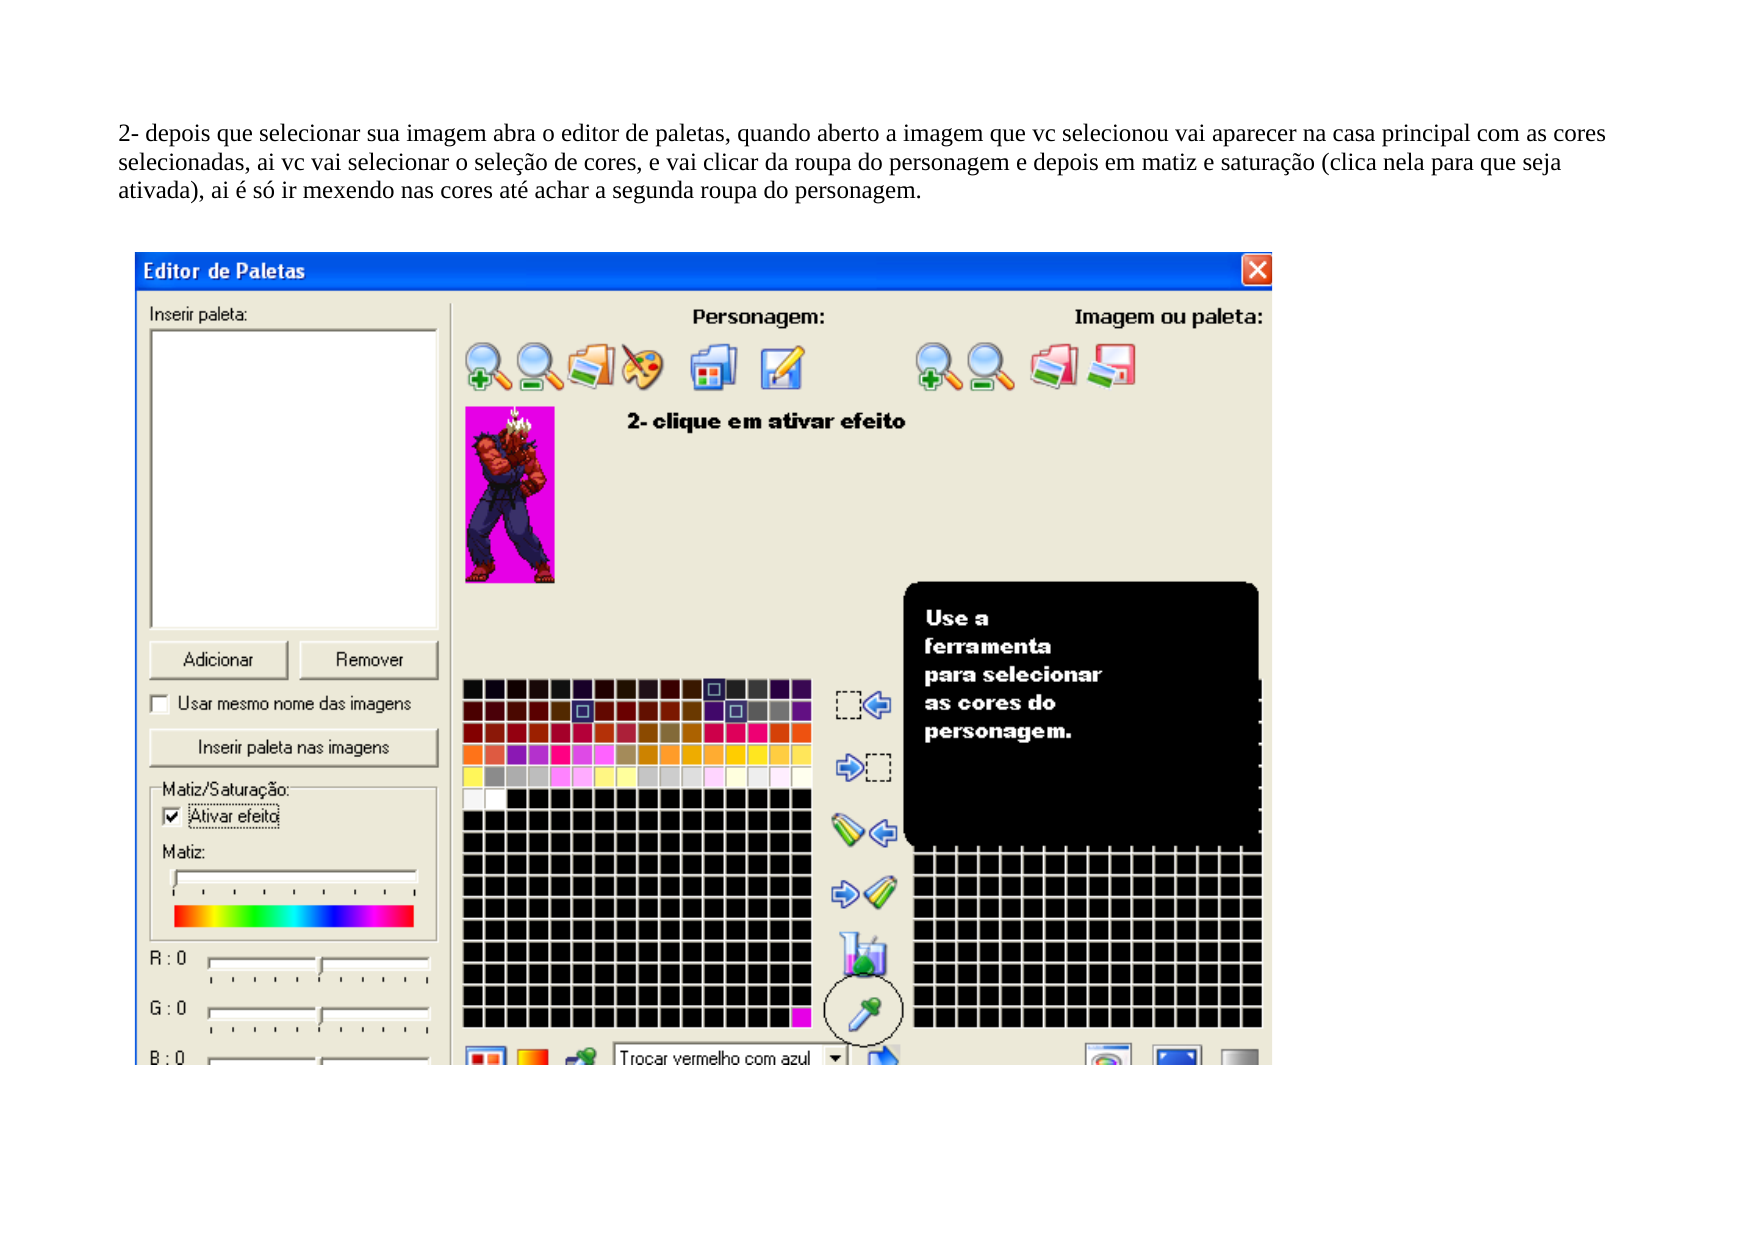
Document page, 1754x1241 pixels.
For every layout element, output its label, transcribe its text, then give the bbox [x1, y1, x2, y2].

text 2- depois que selecionar sua imagem abra o editor de paletas, quando aberto a imagem que vc selecionou vai aparecer na casa principal com as cores selecionadas, ai vc vai selecionar o seleção de cores, e vai clicar da roupa do personagem e depois em matiz e saturação (clica nela para que seja ativada), ai é só ir mexendo nas cores até achar a segunda roupa do personagem. [118, 118, 1636, 204]
picture [134, 252, 1273, 1065]
